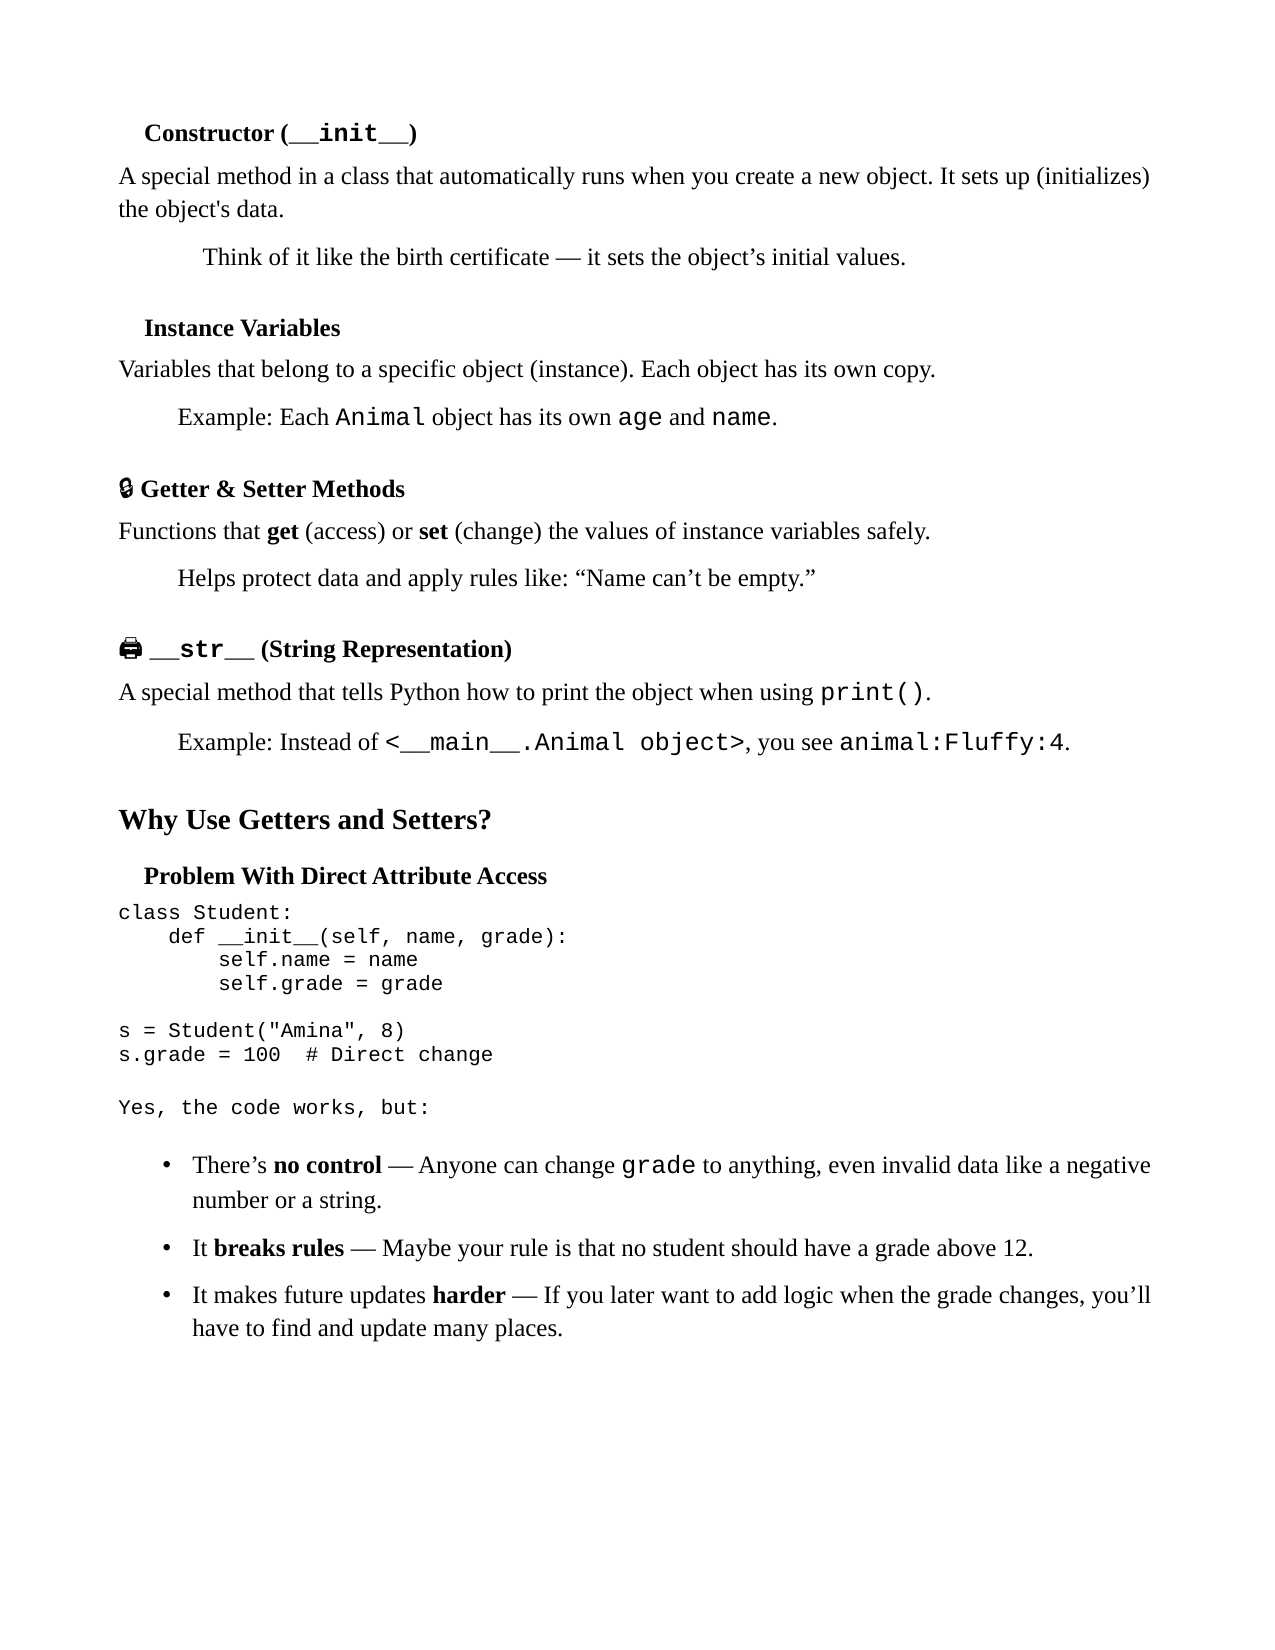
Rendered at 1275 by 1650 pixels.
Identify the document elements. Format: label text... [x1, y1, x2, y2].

text Helps protect data and apply rules like: “Name can’t be empty.” [177, 563, 1098, 592]
text class Student: [118, 902, 1157, 926]
subtitle 🧱 Instance Variables [118, 313, 1157, 342]
subtitle 🔧 Constructor (__init__) [118, 118, 1157, 149]
text self.grade = grade [118, 973, 1157, 997]
text s = Student("Amina", 8) [118, 1020, 1157, 1044]
subtitle 🖨️ __str__ (String Representation) [118, 634, 1157, 665]
text def __init__(self, name, grade): [118, 926, 1157, 949]
text 🧠 Think of it like the birth certificate — it sets the object’s initial values. [177, 242, 1098, 271]
list It breaks rules — Maybe your rule is that no student should have a grade above 12. [162, 1233, 1157, 1262]
text Example: Instead of <__main__.Animal object>, you see animal:Fluffy:4. [177, 727, 1098, 758]
text self.name = name [118, 949, 1157, 973]
subtitle ❌ Problem With Direct Attribute Access [118, 861, 1157, 889]
text A special method that tells Python how to print the object when using print(). [118, 677, 1157, 708]
text Yes, the code works, but: [118, 1097, 1157, 1121]
text Variables that belong to a specific object (instance). Each object has its own copy. [118, 354, 1157, 383]
text Functions that get (access) or set (change) the values of instance variables safely. [118, 516, 1157, 544]
subtitle Why Use Getters and Setters? [118, 802, 1157, 836]
text Example: Each Animal object has its own age and name. [177, 402, 1098, 432]
list There’s no control — Anyone can change grade to anything, even invalid data like a negative number or a string. [162, 1150, 1157, 1214]
text A special method in a class that automatically runs when you create a new object. It sets up (initializes) the object's data. [118, 161, 1157, 223]
text s.grade = 100 # Direct change [118, 1044, 1157, 1068]
list It makes future updates harder — If you later want to add logic when the grade changes, you’ll have to find and update many places. [162, 1281, 1157, 1342]
subtitle 🔒 Getter & Setter Methods [118, 474, 1157, 503]
